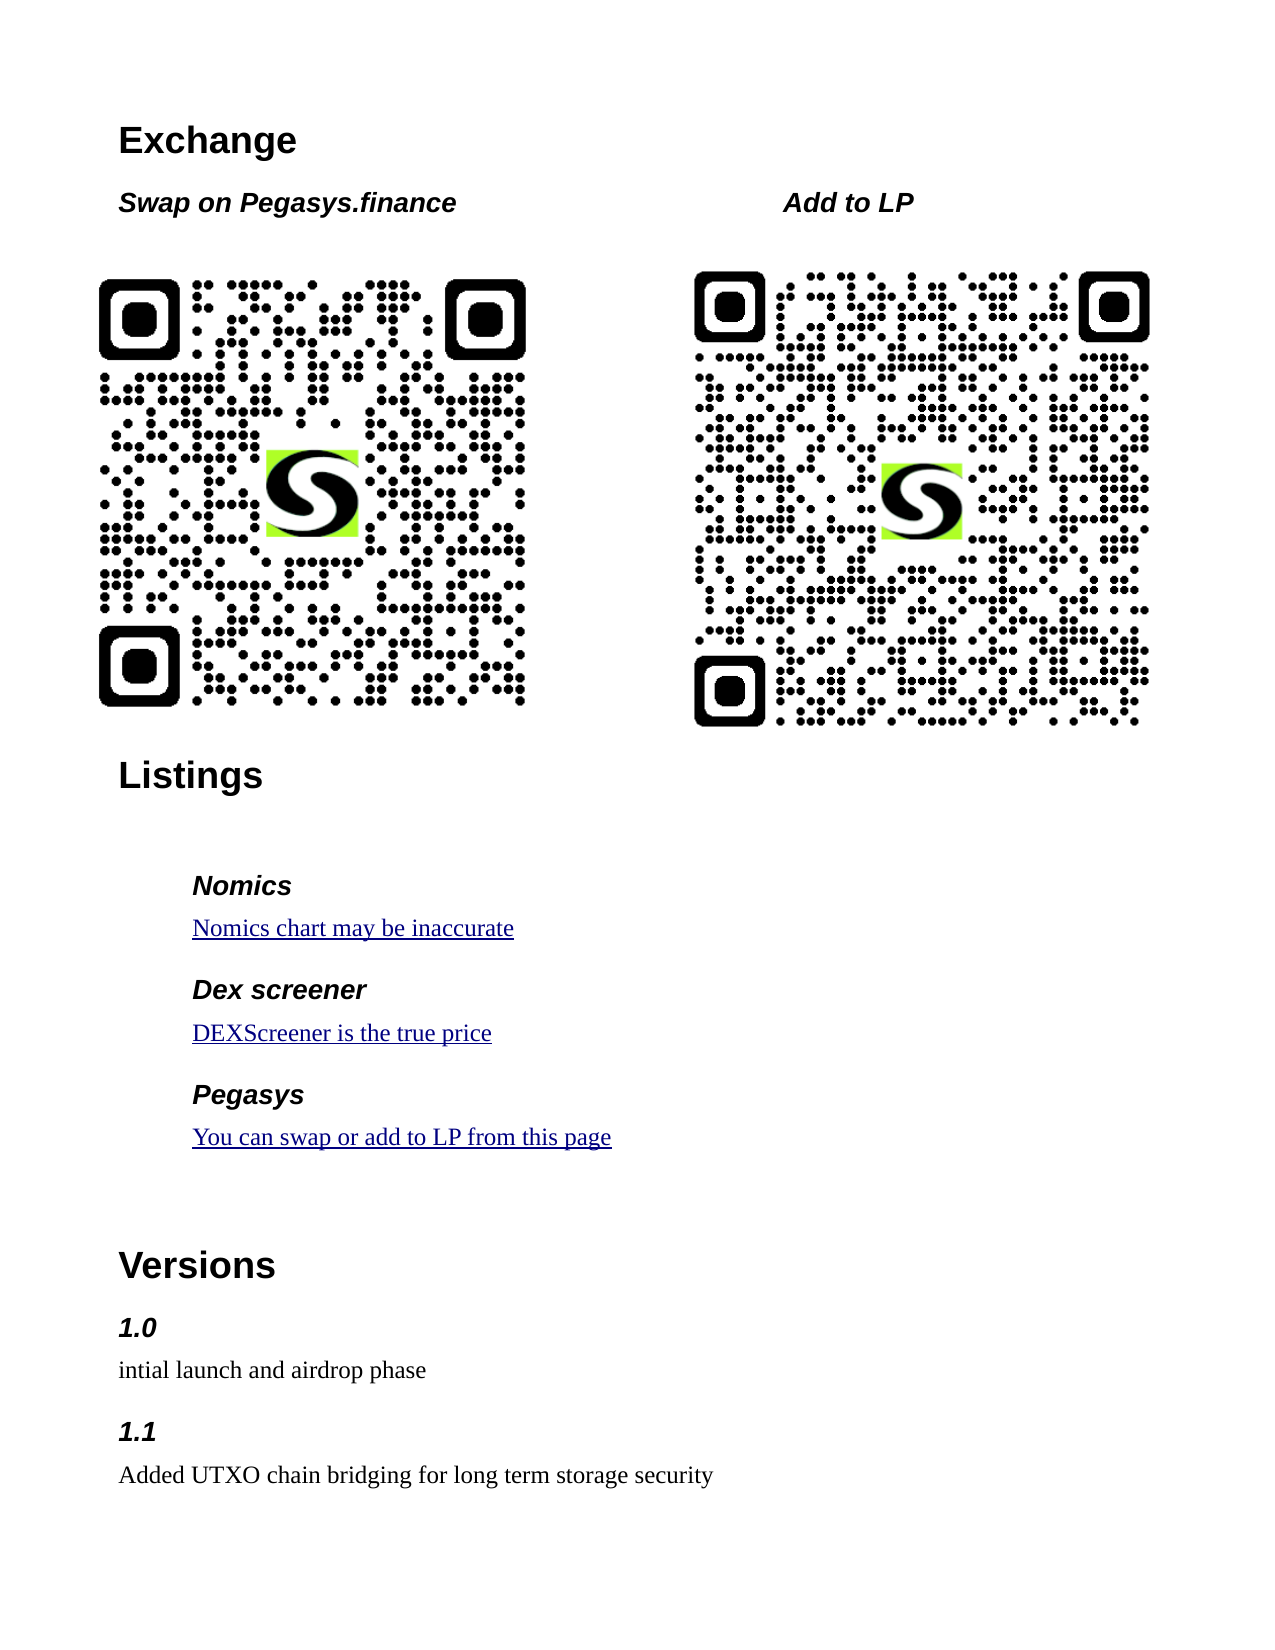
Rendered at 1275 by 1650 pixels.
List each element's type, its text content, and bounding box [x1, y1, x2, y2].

subtitle 1.0 [118, 1311, 1157, 1343]
text You can swap or add to LP from this page [118, 1122, 1157, 1151]
picture [53, 234, 572, 753]
text intial launch and airdrop phase [118, 1356, 1157, 1384]
subtitle Dex screener [118, 973, 1157, 1005]
text DEXScreener is the true price [118, 1018, 1157, 1047]
picture [654, 231, 1190, 767]
subtitle 1.1 [118, 1416, 1157, 1448]
subtitle Swap on Pegasys.finance Add to LP [118, 187, 1157, 219]
text Added UTXO chain bridging for long term storage security [118, 1460, 1157, 1489]
subtitle Versions [118, 1243, 1157, 1286]
subtitle Exchange [118, 118, 1157, 162]
text Nomics chart may be inaccurate [118, 913, 1157, 942]
subtitle Listings [118, 602, 1157, 796]
subtitle Nomics [118, 869, 1157, 901]
subtitle Pegasys [118, 1078, 1157, 1110]
